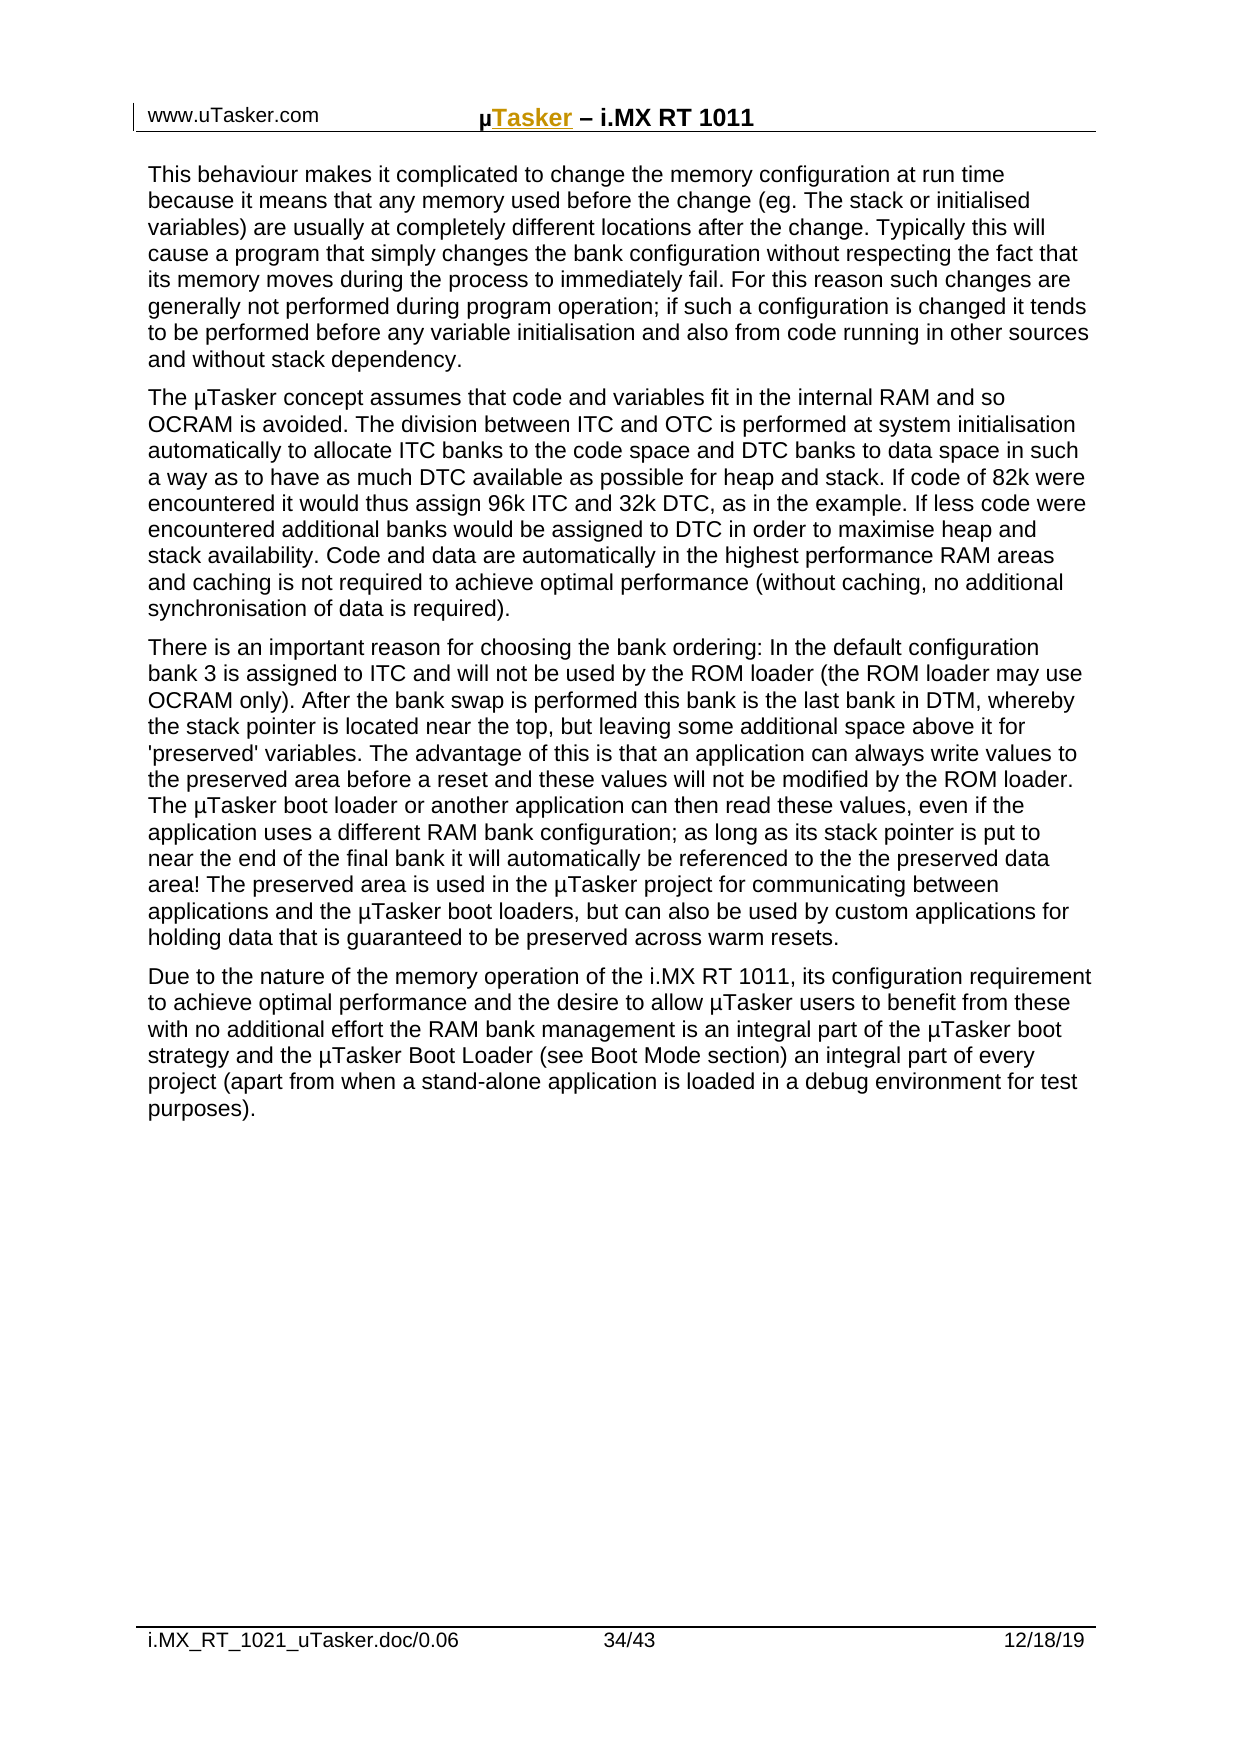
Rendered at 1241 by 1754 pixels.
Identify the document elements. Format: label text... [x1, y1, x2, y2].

text This behaviour makes it complicated to change the memory configuration at run time because it means that any memory used before the change (eg. The stack or initialised variables) are usually at completely different locations after the change. Typically this will cause a program that simply changes the bank configuration without respecting the fact that its memory moves during the process to immediately fail. For this reason such changes are generally not performed during program operation; if such a configuration is changed it tends to be performed before any variable initialisation and also from code running in other sources and without stack dependency. [148, 161, 1093, 372]
text There is an important reason for choosing the bank ordering: In the default configuration bank 3 is assigned to ITC and will not be used by the ROM loader (the ROM loader may use OCRAM only). After the bank swap is performed this bank is the last bank in DTM, whereby the stack pointer is located near the top, but leaving some additional space above it for 'preserved' variables. The advantage of this is that an application can always write values to the preserved area before a reset and these values will not be modified by the ROM loader. The µTasker boot loader or another application can then read these values, even if the application uses a different RAM bank configuration; as long as its stack pointer is put to near the end of the final bank it will automatically be referenced to the the preserved data area! The preserved area is used in the µTasker project for communicating between applications and the µTasker boot loaders, but can also be used by custom applications for holding data that is guaranteed to be preserved across warm resets. [148, 634, 1093, 950]
text The µTasker concept assumes that code and variables fit in the internal RAM and so OCRAM is avoided. The division between ITC and OTC is performed at system initialisation automatically to allocate ITC banks to the code space and DTC banks to data space in such a way as to have as much DTC available as possible for heap and stack. If code of 82k were encountered it would thus assign 96k ITC and 32k DTC, as in the example. If less code were encountered additional banks would be assigned to DTC in order to maximise heap and stack availability. Code and data are automatically in the highest performance RAM areas and caching is not required to achieve optimal performance (without caching, no additional synchronisation of data is required). [148, 384, 1093, 622]
text Due to the nature of the memory operation of the i.MX RT 1011, its configuration requirement to achieve optimal performance and the desire to allow µTasker users to benefit from these with no additional effort the RAM bank management is an integral part of the µTasker boot strategy and the µTasker Boot Loader (see Boot Mode section) an integral part of every project (apart from when a stand-alone application is loaded in a debug environment for test purposes). [148, 963, 1093, 1121]
